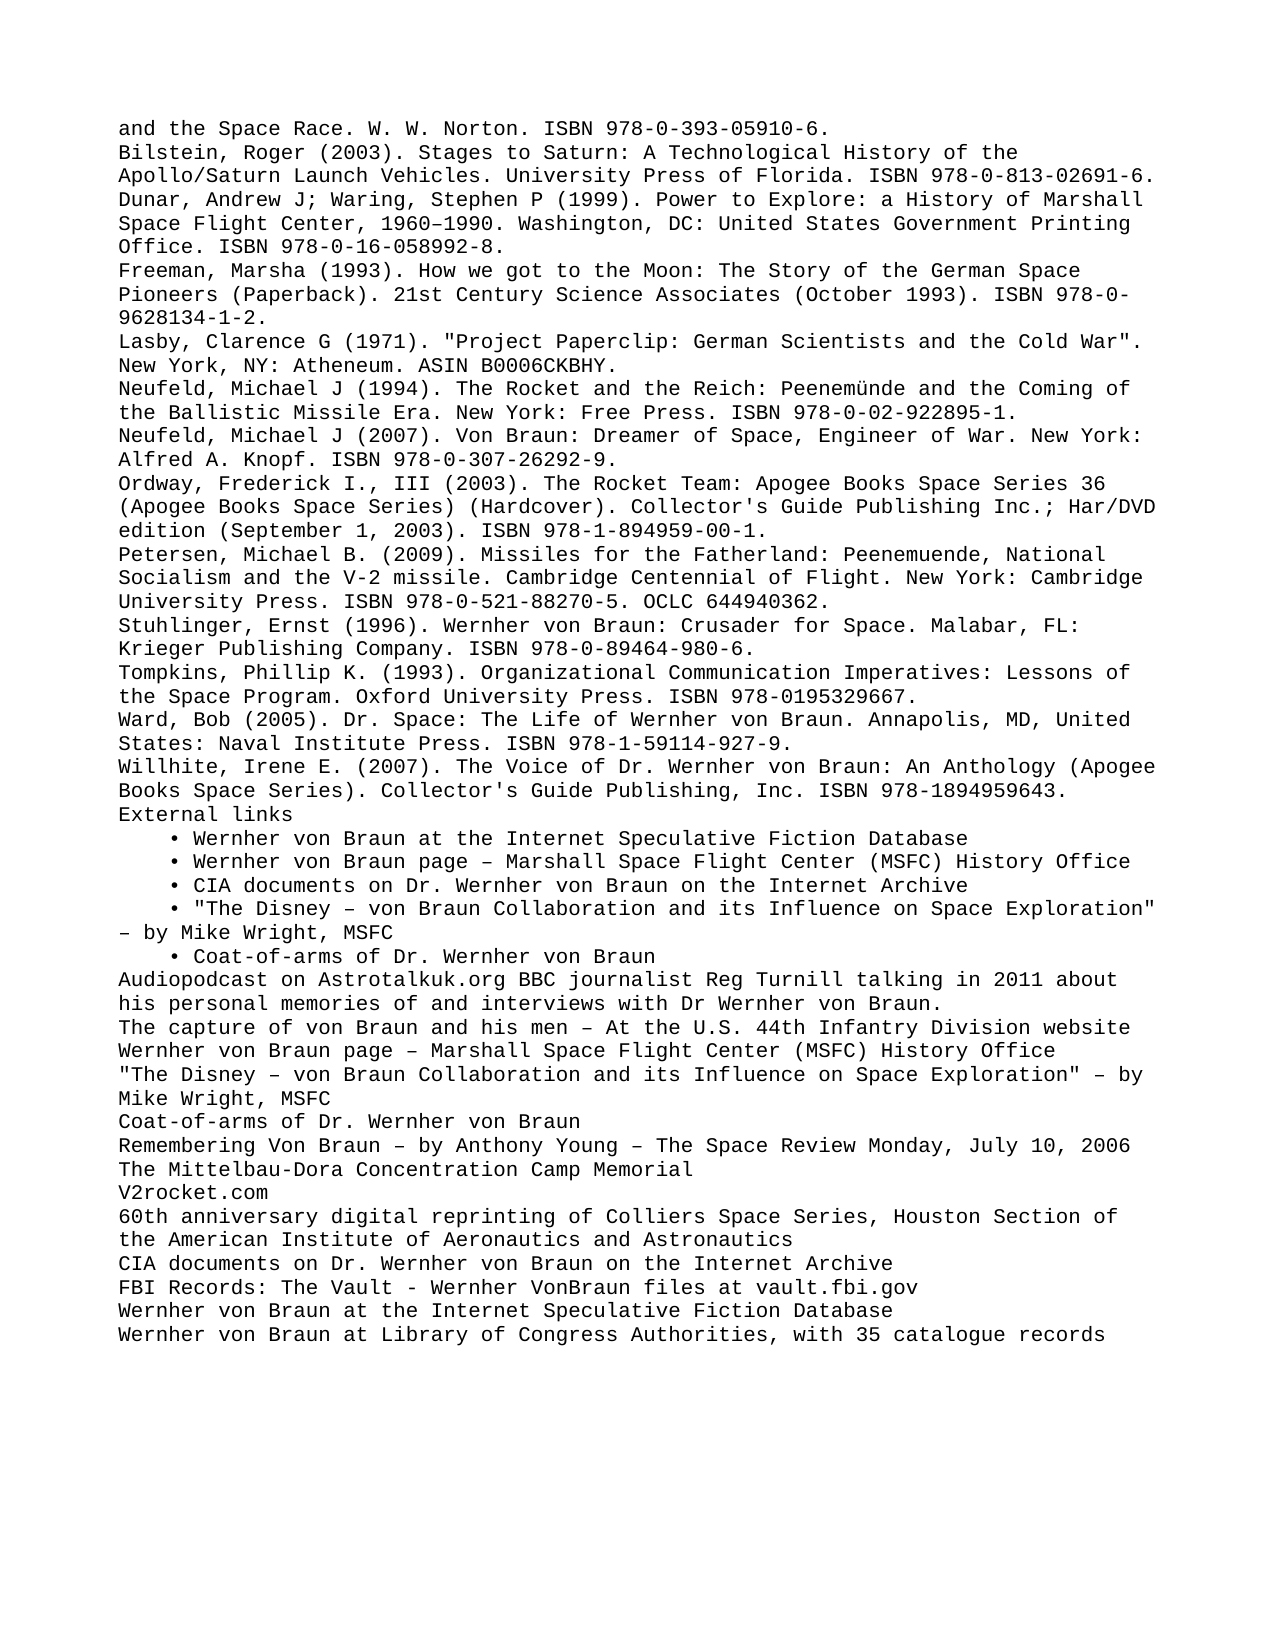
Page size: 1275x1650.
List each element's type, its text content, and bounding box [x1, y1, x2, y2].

text Wernher von Braun at the Internet Speculative Fiction Database [118, 1300, 1157, 1324]
text Wernher von Braun at Library of Congress Authorities, with 35 catalogue records [118, 1324, 1157, 1348]
text Freeman, Marsha (1993). How we got to the Moon: The Story of the German Space Pioneers (Paperback). 21st Century Science Associates (October 1993). ISBN 978-0-9628134-1-2. [118, 260, 1157, 331]
text • Wernher von Braun page – Marshall Space Flight Center (MSFC) History Office [118, 851, 1157, 875]
text CIA documents on Dr. Wernher von Braun on the Internet Archive [118, 1253, 1157, 1277]
text The capture of von Braun and his men – At the U.S. 44th Infantry Division website [118, 1017, 1157, 1040]
text Wernher von Braun page – Marshall Space Flight Center (MSFC) History Office [118, 1040, 1157, 1064]
text "The Disney – von Braun Collaboration and its Influence on Space Exploration" – by Mike Wright, MSFC [118, 1064, 1157, 1111]
text Neufeld, Michael J (1994). The Rocket and the Reich: Peenemünde and the Coming of the Ballistic Missile Era. New York: Free Press. ISBN 978-0-02-922895-1. [118, 378, 1157, 426]
text FBI Records: The Vault - Wernher VonBraun files at vault.fbi.gov [118, 1277, 1157, 1300]
text Coat-of-arms of Dr. Wernher von Braun [118, 1111, 1157, 1135]
text External links [118, 804, 1157, 827]
text Willhite, Irene E. (2007). The Voice of Dr. Wernher von Braun: An Anthology (Apogee Books Space Series). Collector's Guide Publishing, Inc. ISBN 978-1894959643. [118, 757, 1157, 804]
text Remembering Von Braun – by Anthony Young – The Space Review Monday, July 10, 2006 [118, 1135, 1157, 1158]
text Neufeld, Michael J (2007). Von Braun: Dreamer of Space, Engineer of War. New York: Alfred A. Knopf. ISBN 978-0-307-26292-9. [118, 426, 1157, 473]
text Stuhlinger, Ernst (1996). Wernher von Braun: Crusader for Space. Malabar, FL: Krieger Publishing Company. ISBN 978-0-89464-980-6. [118, 615, 1157, 662]
text Dunar, Andrew J; Waring, Stephen P (1999). Power to Explore: a History of Marshall Space Flight Center, 1960–1990. Washington, DC: United States Government Printing Office. ISBN 978-0-16-058992-8. [118, 189, 1157, 260]
text Petersen, Michael B. (2009). Missiles for the Fatherland: Peenemuende, National Socialism and the V-2 missile. Cambridge Centennial of Flight. New York: Cambridge University Press. ISBN 978-0-521-88270-5. OCLC 644940362. [118, 544, 1157, 615]
text The Mittelbau-Dora Concentration Camp Memorial [118, 1158, 1157, 1182]
text Ordway, Frederick I., III (2003). The Rocket Team: Apogee Books Space Series 36 (Apogee Books Space Series) (Hardcover). Collector's Guide Publishing Inc.; Har/DVD edition (September 1, 2003). ISBN 978-1-894959-00-1. [118, 473, 1157, 544]
text • CIA documents on Dr. Wernher von Braun on the Internet Archive [118, 875, 1157, 898]
text Ward, Bob (2005). Dr. Space: The Life of Wernher von Braun. Annapolis, MD, United States: Naval Institute Press. ISBN 978-1-59114-927-9. [118, 709, 1157, 757]
text and the Space Race. W. W. Norton. ISBN 978-0-393-05910-6. [118, 118, 1157, 142]
text Tompkins, Phillip K. (1993). Organizational Communication Imperatives: Lessons of the Space Program. Oxford University Press. ISBN 978-0195329667. [118, 662, 1157, 709]
text • Wernher von Braun at the Internet Speculative Fiction Database [118, 827, 1157, 851]
text 60th anniversary digital reprinting of Colliers Space Series, Houston Section of the American Institute of Aeronautics and Astronautics [118, 1206, 1157, 1253]
text Lasby, Clarence G (1971). "Project Paperclip: German Scientists and the Cold War". New York, NY: Atheneum. ASIN B0006CKBHY. [118, 331, 1157, 378]
text V2rocket.com [118, 1182, 1157, 1206]
text Audiopodcast on Astrotalkuk.org BBC journalist Reg Turnill talking in 2011 about his personal memories of and interviews with Dr Wernher von Braun. [118, 969, 1157, 1017]
text Bilstein, Roger (2003). Stages to Saturn: A Technological History of the Apollo/Saturn Launch Vehicles. University Press of Florida. ISBN 978-0-813-02691-6. [118, 142, 1157, 189]
text • "The Disney – von Braun Collaboration and its Influence on Space Exploration" – by Mike Wright, MSFC [118, 898, 1157, 946]
text • Coat-of-arms of Dr. Wernher von Braun [118, 946, 1157, 969]
